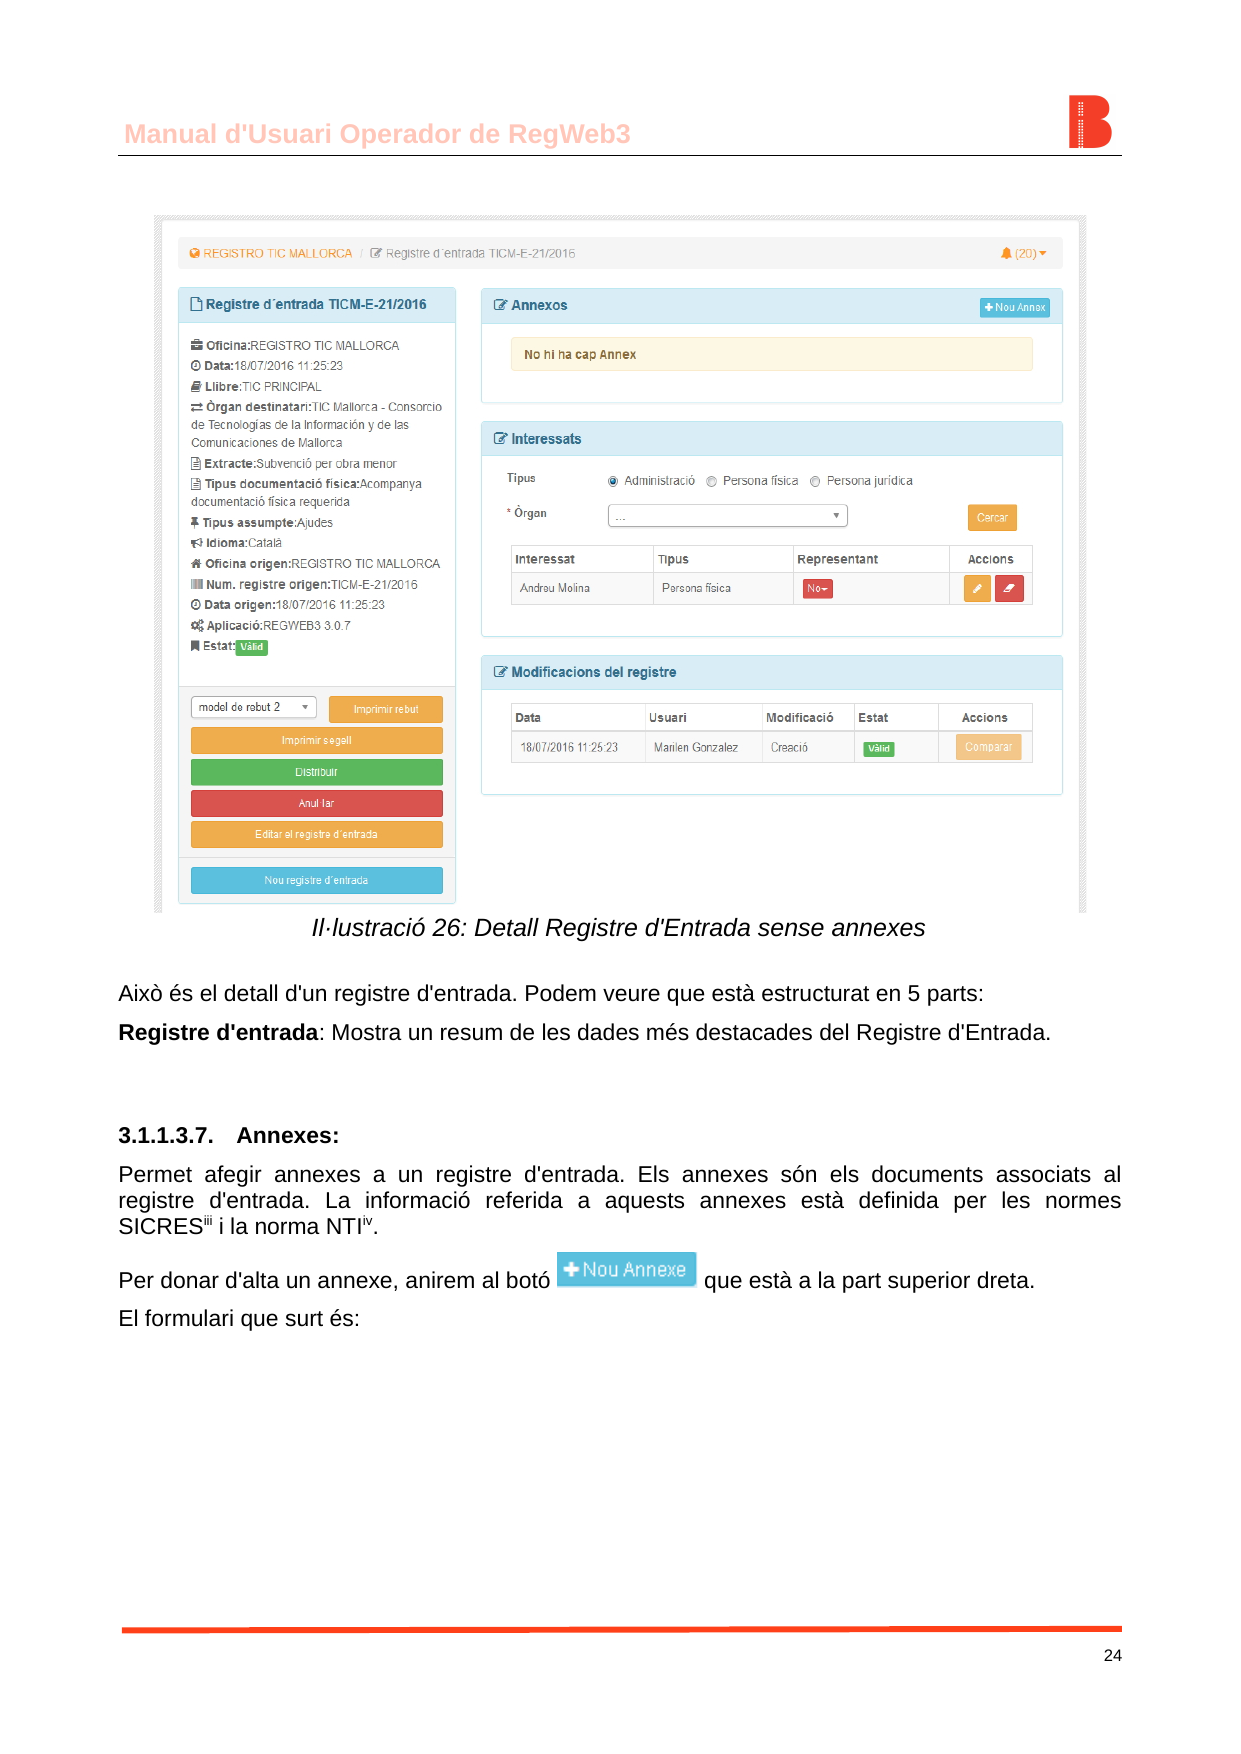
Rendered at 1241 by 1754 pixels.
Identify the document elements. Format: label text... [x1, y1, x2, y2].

subtitle Annexes: [118, 1122, 1122, 1148]
text Això és el detall d'un registre d'entrada. Podem veure que està estructurat en 5 parts: [118, 980, 1122, 1006]
text Registre d'entrada: Mostra un resum de les dades més destacades del Registre d'Entrada. [118, 1019, 1122, 1045]
picture [557, 1252, 698, 1288]
text Il·lustració 26: Detall Registre d'Entrada sense annexes [118, 228, 1122, 941]
text Per donar d'alta un annexe, anirem al botó que està a la part superior dreta. [118, 1252, 1122, 1293]
text El formulari que surt és: [118, 1305, 1122, 1332]
picture [154, 215, 1087, 913]
picture [1063, 94, 1117, 150]
text Permet afegir annexes a un registre d'entrada. Els annexes són els documents associats al registre d'entrada. La informació referida a aquests annexes està definida per les normes SICRES i la norma NTI. [118, 1161, 1122, 1239]
